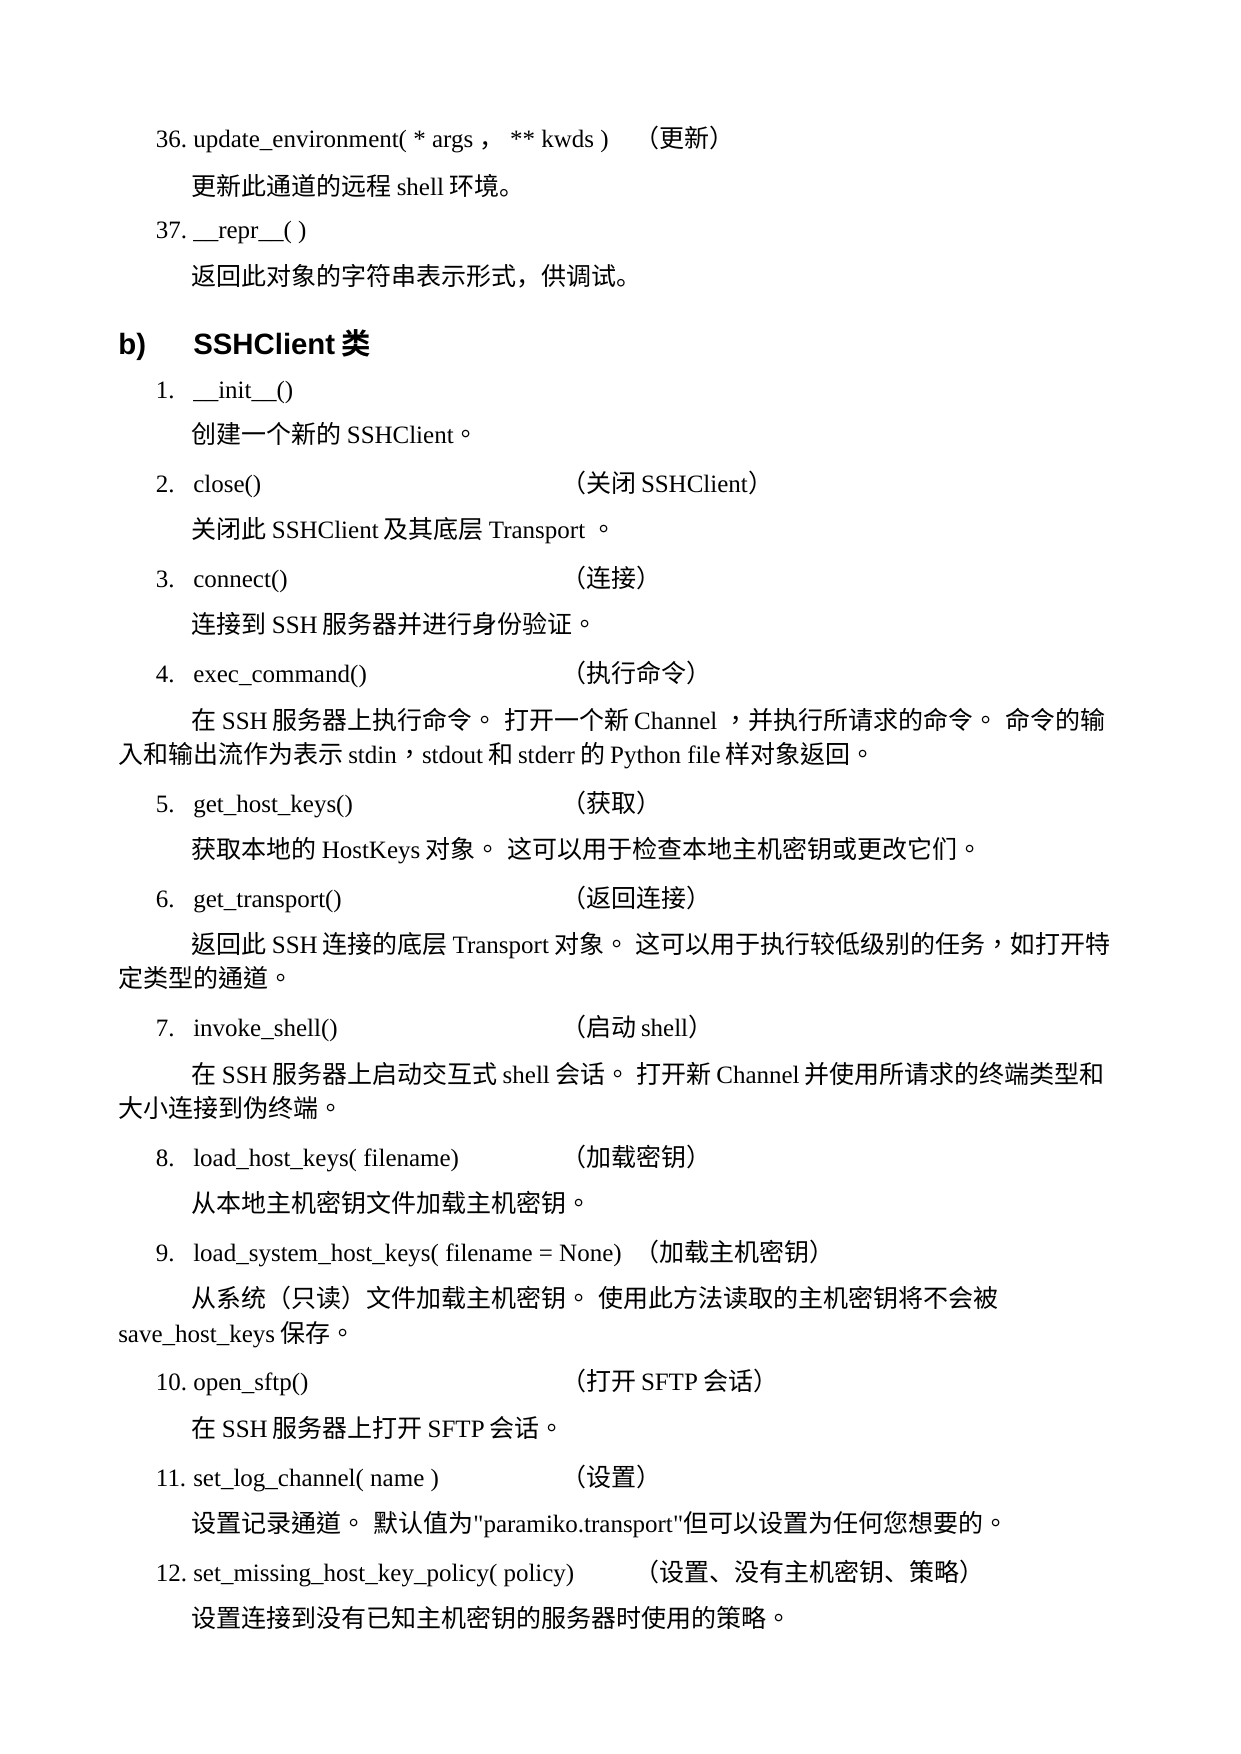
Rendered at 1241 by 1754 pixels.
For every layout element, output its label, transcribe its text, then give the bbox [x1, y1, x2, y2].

text 从本地主机密钥文件加载主机密钥。 [118, 1186, 1122, 1220]
text 设置记录通道。 默认值为"paramiko.transport"但可以设置为任何您想要的。 [118, 1506, 1122, 1540]
list load_system_host_keys( filename = None) （加载主机密钥） [156, 1232, 1122, 1269]
list __repr__( ) [156, 216, 1122, 244]
list open_sftp() （打开SFTP会话） [156, 1362, 1122, 1398]
list update_environment( * args ， ** kwds ) （更新） [156, 118, 1122, 154]
text 在SSH服务器上打开SFTP会话。 [118, 1411, 1122, 1444]
text 返回此对象的字符串表示形式，供调试。 [118, 257, 1122, 293]
list get_transport() （返回连接） [156, 878, 1122, 914]
list exec_command() （执行命令） [156, 654, 1122, 690]
list get_host_keys() （获取） [156, 783, 1122, 819]
list __init__() [156, 375, 1122, 404]
list connect() （连接） [156, 558, 1122, 594]
text 在SSH服务器上启动交互式shell会话。 打开新Channel并使用所请求的终端类型和大小连接到伪终端。 [118, 1056, 1122, 1124]
text 返回此SSH连接的底层Transport对象。 这可以用于执行较低级别的任务，如打开特定类型的通道。 [118, 927, 1122, 995]
text 设置连接到没有已知主机密钥的服务器时使用的策略。 [118, 1601, 1122, 1635]
text 创建一个新的SSHClient。 [118, 416, 1122, 451]
text 连接到SSH服务器并进行身份验证。 [118, 607, 1122, 641]
list set_log_channel( name ) （设置） [156, 1457, 1122, 1493]
list invoke_shell() （启动shell） [156, 1008, 1122, 1044]
subtitle SSHClient类 [118, 320, 1122, 363]
list close() （关闭SSHClient） [156, 463, 1122, 499]
list load_host_keys( filename) （加载密钥） [156, 1137, 1122, 1173]
text 更新此通道的远程shell环境。 [118, 167, 1122, 203]
text 获取本地的HostKeys对象。 这可以用于检查本地主机密钥或更改它们。 [118, 832, 1122, 866]
text 关闭此SSHClient及其底层Transport 。 [118, 512, 1122, 546]
text 在SSH服务器上执行命令。 打开一个新Channel ，并执行所请求的命令。 命令的输入和输出流作为表示stdin，stdout和stderr的Python file样对象返回。 [118, 702, 1122, 771]
list set_missing_host_key_policy( policy) （设置、没有主机密钥、策略） [156, 1552, 1122, 1589]
text 从系统（只读）文件加载主机密钥。 使用此方法读取的主机密钥将不会被save_host_keys保存。 [118, 1281, 1122, 1349]
